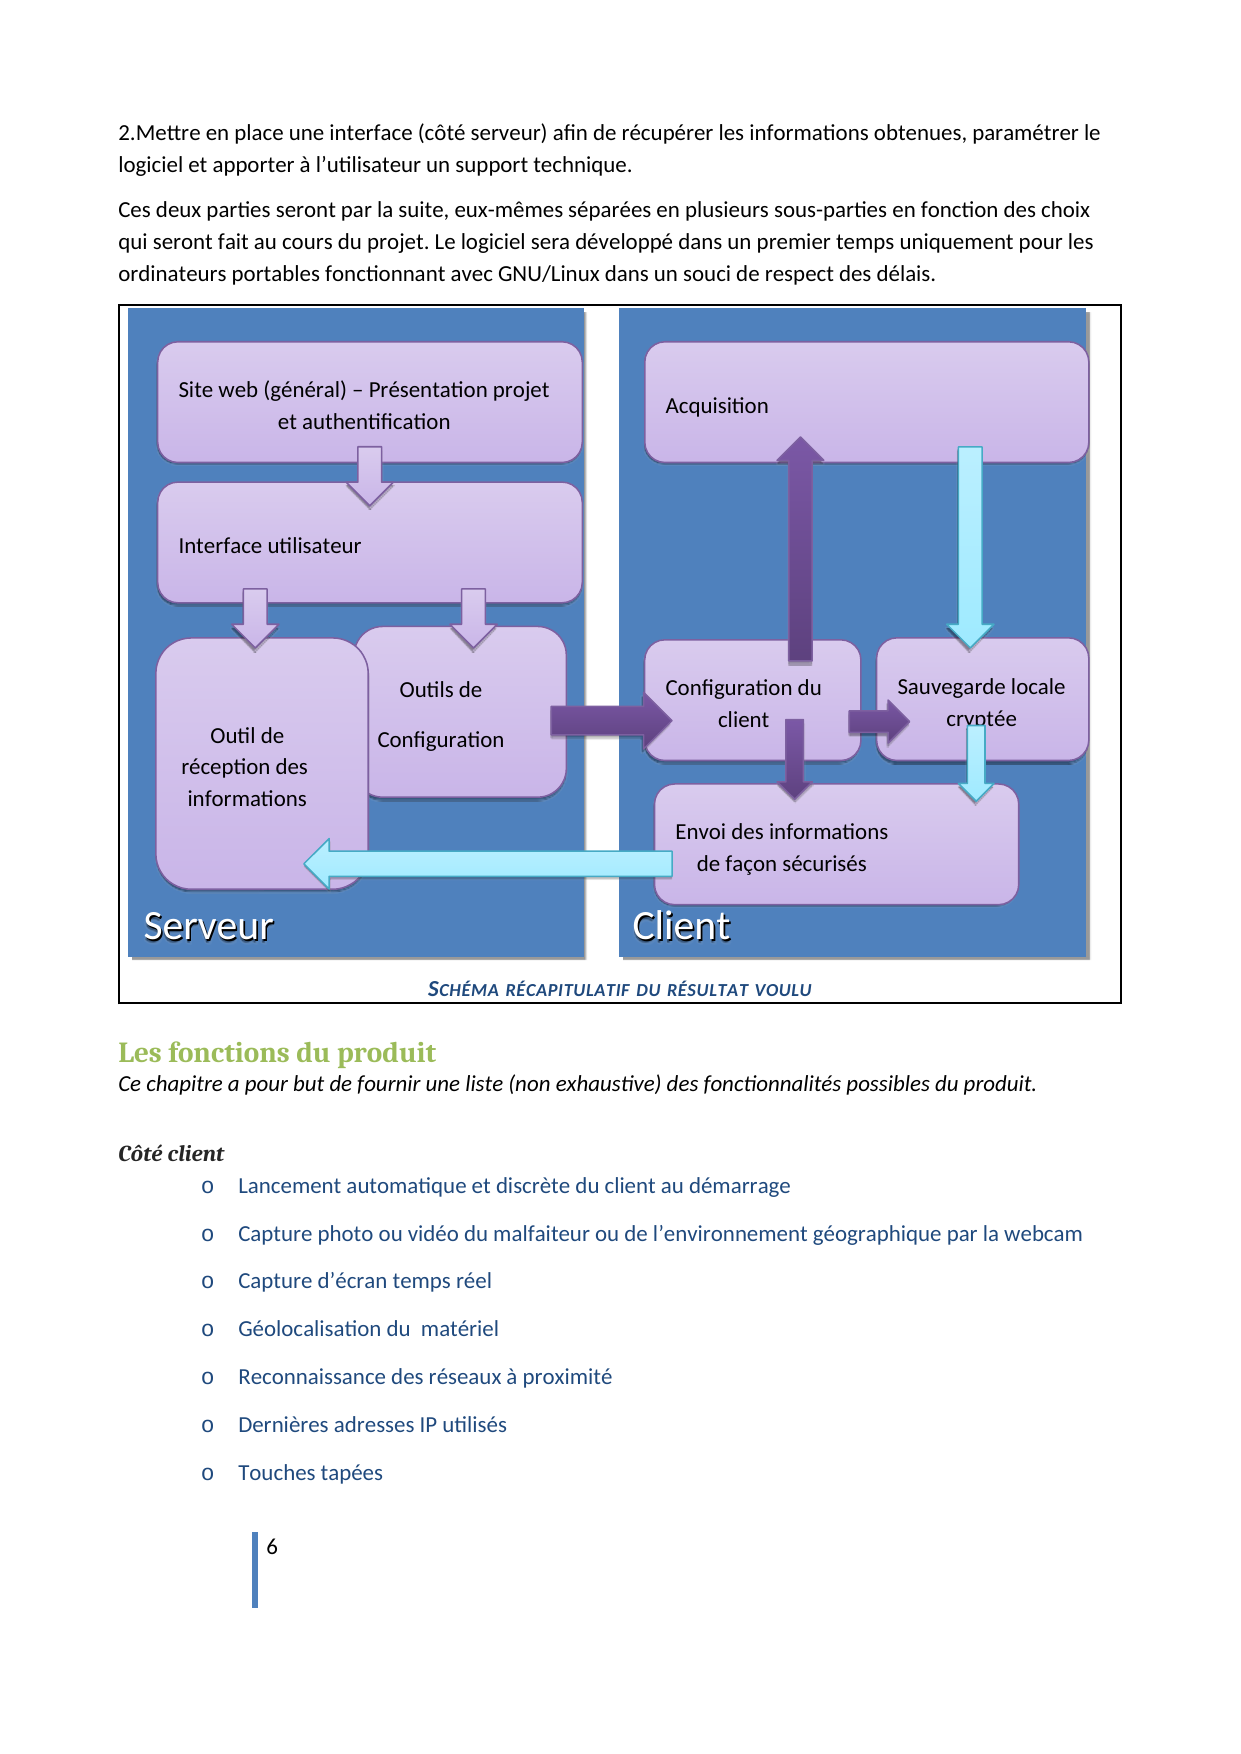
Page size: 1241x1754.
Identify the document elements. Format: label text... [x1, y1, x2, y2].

list Reconnaissance des réseaux à proximité [201, 1362, 1122, 1392]
subtitle Côté client [118, 1141, 1122, 1167]
list Capture photo ou vidéo du malfaiteur ou de l’environnement géographique par la webcam [201, 1219, 1122, 1248]
text Ces deux parties seront par la suite, eux-mêmes séparées en plusieurs sous-parties en fonction des choix qui seront fait au cours du projet. Le logiciel sera développé dans un premier temps uniquement pour les ordinateurs portables fonctionnant avec GNU/Linux dans un souci de respect des délais. [118, 195, 1122, 287]
list Lancement automatique et discrète du client au démarrage [201, 1171, 1122, 1200]
text Schéma récapitulatif du résultat voulu [120, 970, 1120, 1002]
text Ce chapitre a pour but de fournir une liste (non exhaustive) des fonctionnalités possibles du produit. [118, 1069, 1122, 1097]
list Dernières adresses IP utilisés [201, 1410, 1122, 1439]
list Touches tapées [201, 1458, 1122, 1487]
list Mettre en place une interface (côté serveur) afin de récupérer les informations obtenues, paramétrer le logiciel et apporter à l’utilisateur un support technique. [118, 118, 1122, 178]
list Capture d’écran temps réel [201, 1267, 1122, 1296]
list Géolocalisation du matériel [201, 1314, 1122, 1344]
subtitle Les fonctions du produit [118, 1036, 1122, 1069]
